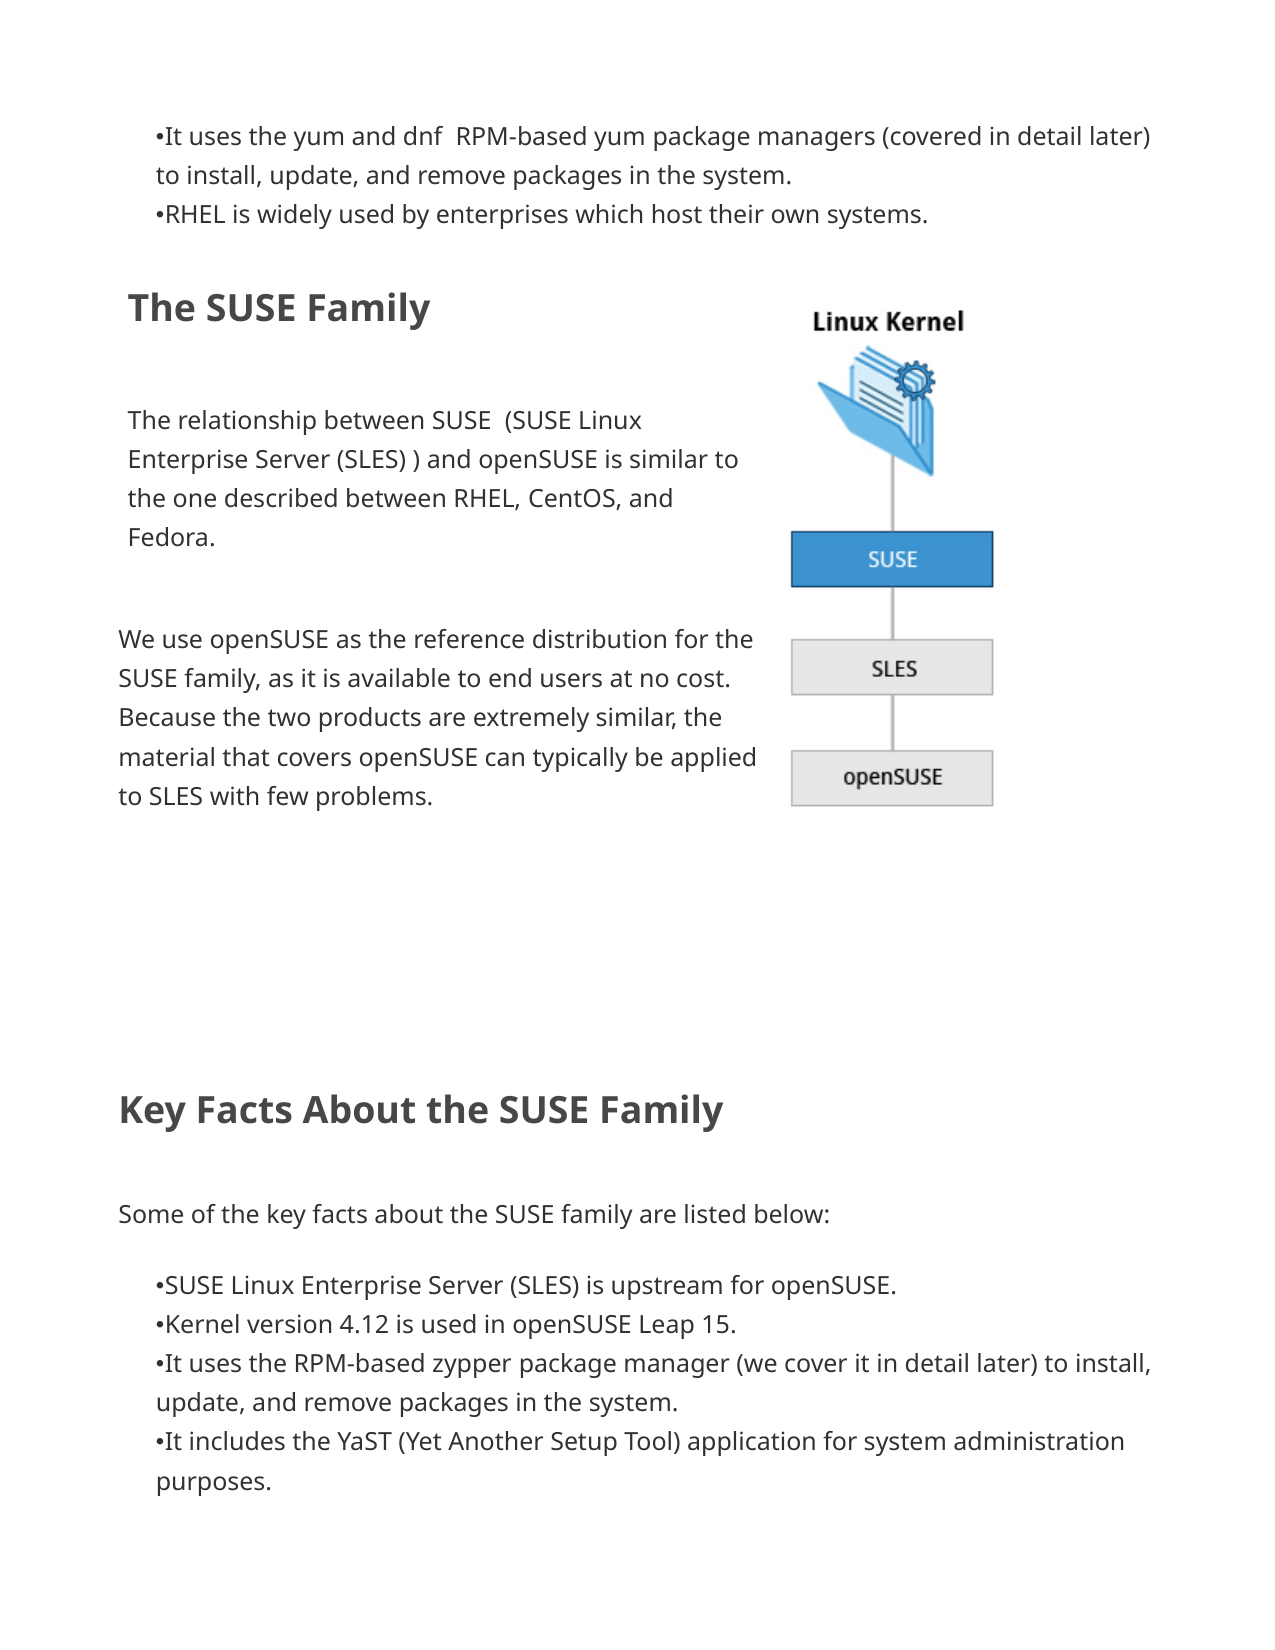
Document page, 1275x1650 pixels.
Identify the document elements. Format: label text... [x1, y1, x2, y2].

list It uses the yum and dnf RPM-based yum package managers (covered in detail later) to install, update, and remove packages in the system. [118, 118, 1157, 191]
subtitle Key Facts About the SUSE Family [118, 1083, 1157, 1134]
text Some of the key facts about the SUSE family are listed below: [118, 1197, 1157, 1231]
subtitle [1025, 281, 1157, 332]
list RHEL is widely used by enterprises which host their own systems. [118, 196, 1157, 231]
list It uses the RPM-based zypper package manager (we cover it in detail later) to install, update, and remove packages in the system. [118, 1346, 1157, 1419]
text We use openSUSE as the reference distribution for the SUSE family, as it is available to end users at no cost. Because the two products are extremely similar, the material that covers openSUSE can typically be applied to SLES with few problems. [118, 622, 760, 812]
picture [760, 281, 1025, 838]
list SUSE Linux Enterprise Server (SLES) is upstream for openSUSE. [118, 1267, 1157, 1301]
list It includes the YaST (Yet Another Setup Tool) application for system administration purposes. [118, 1424, 1157, 1497]
text [1025, 622, 1157, 812]
subtitle The SUSE Family [127, 281, 760, 332]
subtitle [1025, 403, 1157, 554]
subtitle The relationship between SUSE (SUSE Linux Enterprise Server (SLES) ) and openSUSE is similar to the one described between RHEL, CentOS, and Fedora. [127, 403, 760, 554]
list Kernel version 4.12 is used in openSUSE Leap 15. [118, 1307, 1157, 1341]
